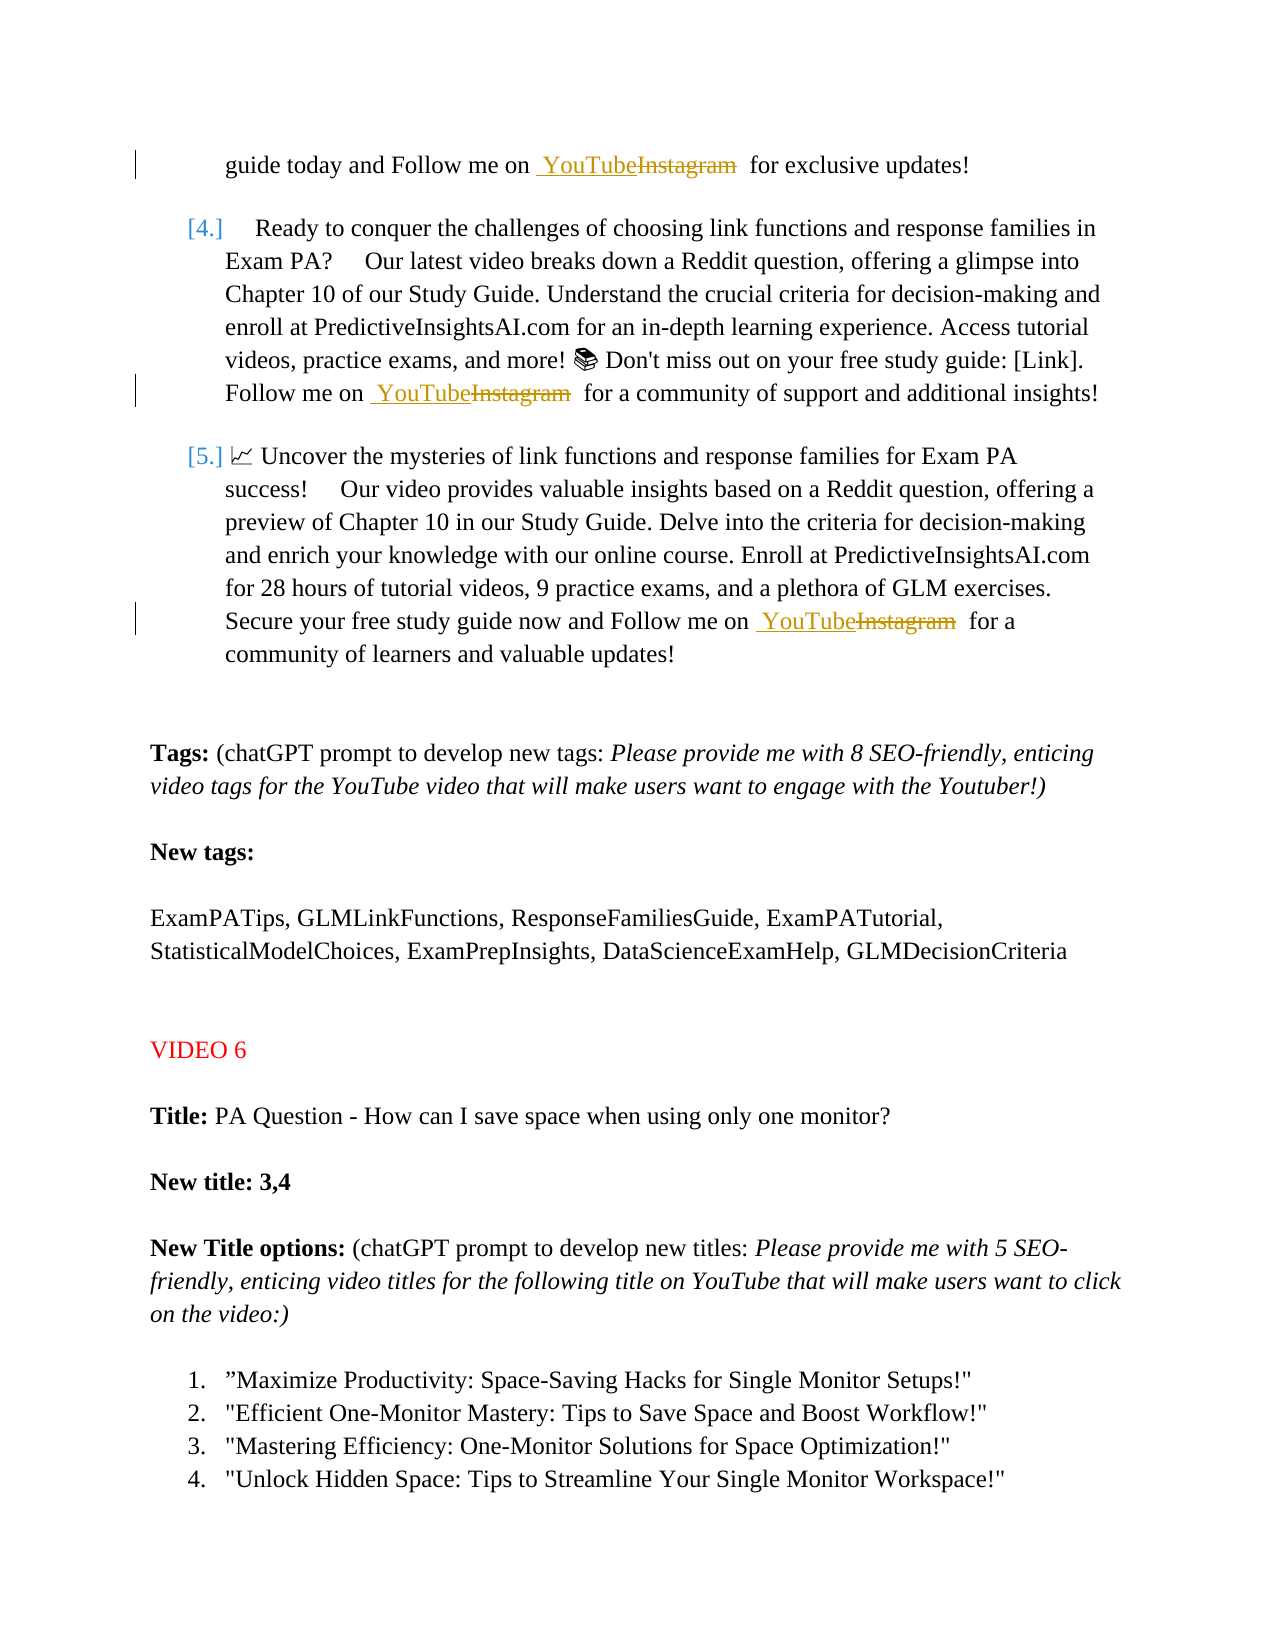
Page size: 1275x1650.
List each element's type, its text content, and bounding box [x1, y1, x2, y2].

list "Efficient One-Monitor Mastery: Tips to Save Space and Boost Workflow!" [187, 1398, 1125, 1427]
text New tags: [150, 837, 1125, 866]
text New Title options: (chatGPT prompt to develop new titles: Please provide me with 5 SEO-friendly, enticing video titles for the following title on YouTube that will make users want to click on the video:) [150, 1233, 1125, 1328]
list 🚀 Ready to conquer the challenges of choosing link functions and response families in Exam PA? 🌟 Our latest video breaks down a Reddit question, offering a glimpse into Chapter 10 of our Study Guide. Understand the crucial criteria for decision-making and enroll at PredictiveInsightsAI.com for an in-depth learning experience. Access tutorial videos, practice exams, and more! 📚 Don't miss out on your free study guide: [Link]. Follow me on YouTube for a community of support and additional insights! [187, 213, 1125, 437]
text Tags: (chatGPT prompt to develop new tags: Please provide me with 8 SEO-friendly, enticing video tags for the YouTube video that will make users want to engage with the Youtuber!) [150, 738, 1125, 800]
text ExamPATips, GLMLinkFunctions, ResponseFamiliesGuide, ExamPATutorial, StatisticalModelChoices, ExamPrepInsights, DataScienceExamHelp, GLMDecisionCriteria [150, 903, 1125, 965]
list ”Maximize Productivity: Space-Saving Hacks for Single Monitor Setups!" [187, 1365, 1125, 1394]
list "Mastering Efficiency: One-Monitor Solutions for Space Optimization!" [187, 1431, 1125, 1460]
list 📈 Uncover the mysteries of link functions and response families for Exam PA success! 🧠 Our video provides valuable insights based on a Reddit question, offering a preview of Chapter 10 in our Study Guide. Delve into the criteria for decision-making and enrich your knowledge with our online course. Enroll at PredictiveInsightsAI.com for 28 hours of tutorial videos, 9 practice exams, and a plethora of GLM exercises. 🚀 Secure your free study guide now and Follow me on YouTube for a community of learners and valuable updates! [187, 441, 1125, 668]
text VIDEO 6 [150, 1035, 1125, 1064]
list "Unlock Hidden Space: Tips to Streamline Your Single Monitor Workspace!" [187, 1464, 1125, 1493]
text Title: PA Question - How can I save space when using only one monitor? [150, 1101, 1125, 1130]
text New title: 3,4 [150, 1167, 1125, 1196]
list guide today and Follow me on YouTube for exclusive updates! [187, 150, 1125, 209]
